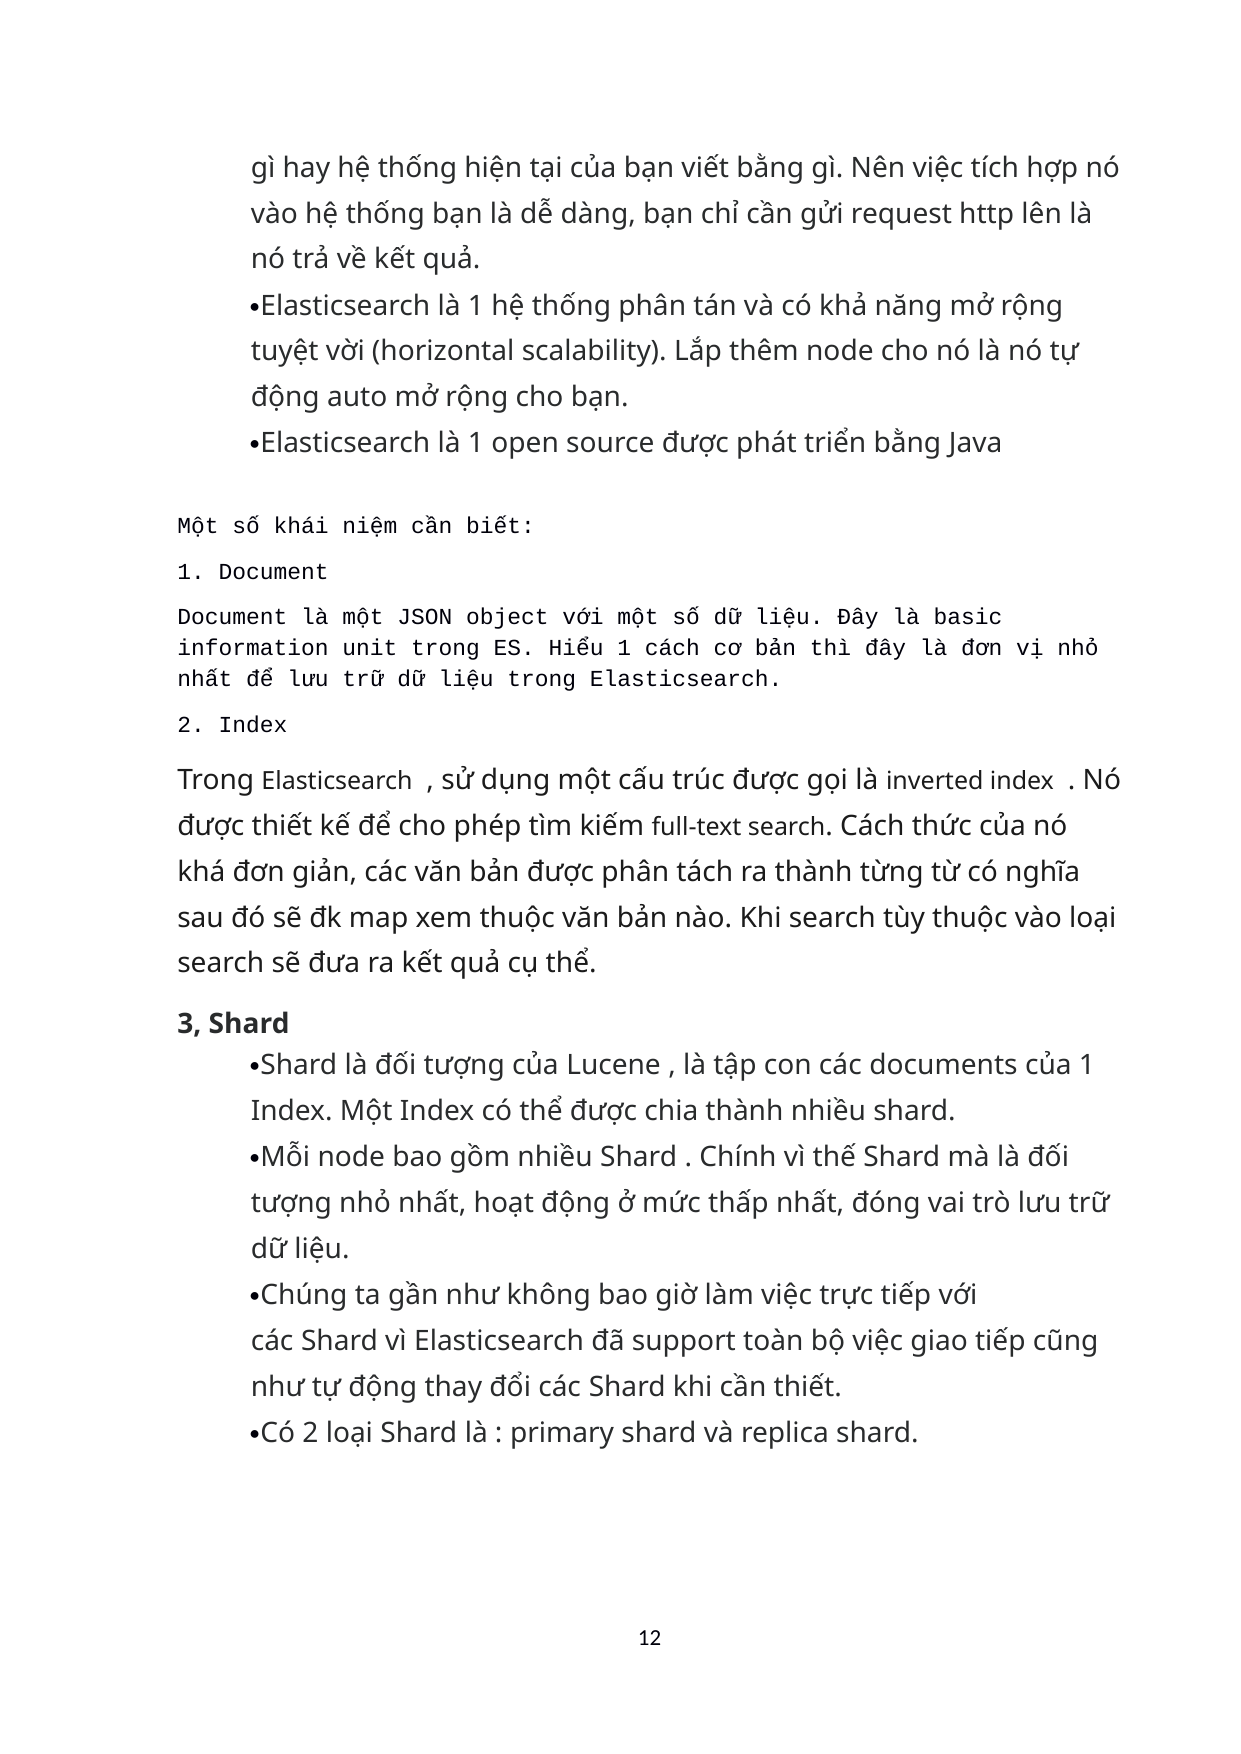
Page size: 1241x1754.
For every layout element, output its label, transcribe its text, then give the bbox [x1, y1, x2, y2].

text Document là một JSON object với một số dữ liệu. Đây là basic information unit trong ES. Hiểu 1 cách cơ bản thì đây là đơn vị nhỏ nhất để lưu trữ dữ liệu trong Elasticsearch. [177, 606, 1122, 694]
text Trong Elasticsearch , sử dụng một cấu trúc được gọi là inverted index . Nó được thiết kế để cho phép tìm kiếm full-text search. Cách thức của nó khá đơn giản, các văn bản được phân tách ra thành từng từ có nghĩa sau đó sẽ đk map xem thuộc văn bản nào. Khi search tùy thuộc vào loại search sẽ đưa ra kết quả cụ thể. [177, 759, 1122, 981]
text Một số khái niệm cần biết: [177, 514, 1122, 540]
text 1. Document [177, 560, 1122, 586]
list Elasticsearch là 1 open source được phát triển bằng Java [251, 423, 1122, 461]
list Mỗi node bao gồm nhiều Shard . Chính vì thế Shard mà là đối tượng nhỏ nhất, hoạt động ở mức thấp nhất, đóng vai trò lưu trữ dữ liệu. [251, 1137, 1122, 1267]
text 2. Index [177, 713, 1122, 739]
list Shard là đối tượng của Lucene , là tập con các documents của 1 Index. Một Index có thể được chia thành nhiều shard. [251, 1045, 1122, 1129]
list Elasticsearch là 1 hệ thống phân tán và có khả năng mở rộng tuyệt vời (horizontal scalability). Lắp thêm node cho nó là nó tự động auto mở rộng cho bạn. [251, 285, 1122, 415]
subtitle 3, Shard [177, 1003, 1122, 1042]
list Có 2 loại Shard là : primary shard và replica shard. [251, 1412, 1122, 1451]
list gì hay hệ thống hiện tại của bạn viết bằng gì. Nên việc tích hợp nó vào hệ thống bạn là dễ dàng, bạn chỉ cần gửi request http lên là nó trả về kết quả. [251, 147, 1122, 277]
list Chúng ta gần như không bao giờ làm việc trực tiếp với các Shard vì Elasticsearch đã support toàn bộ việc giao tiếp cũng như tự động thay đổi các Shard khi cần thiết. [251, 1274, 1122, 1404]
